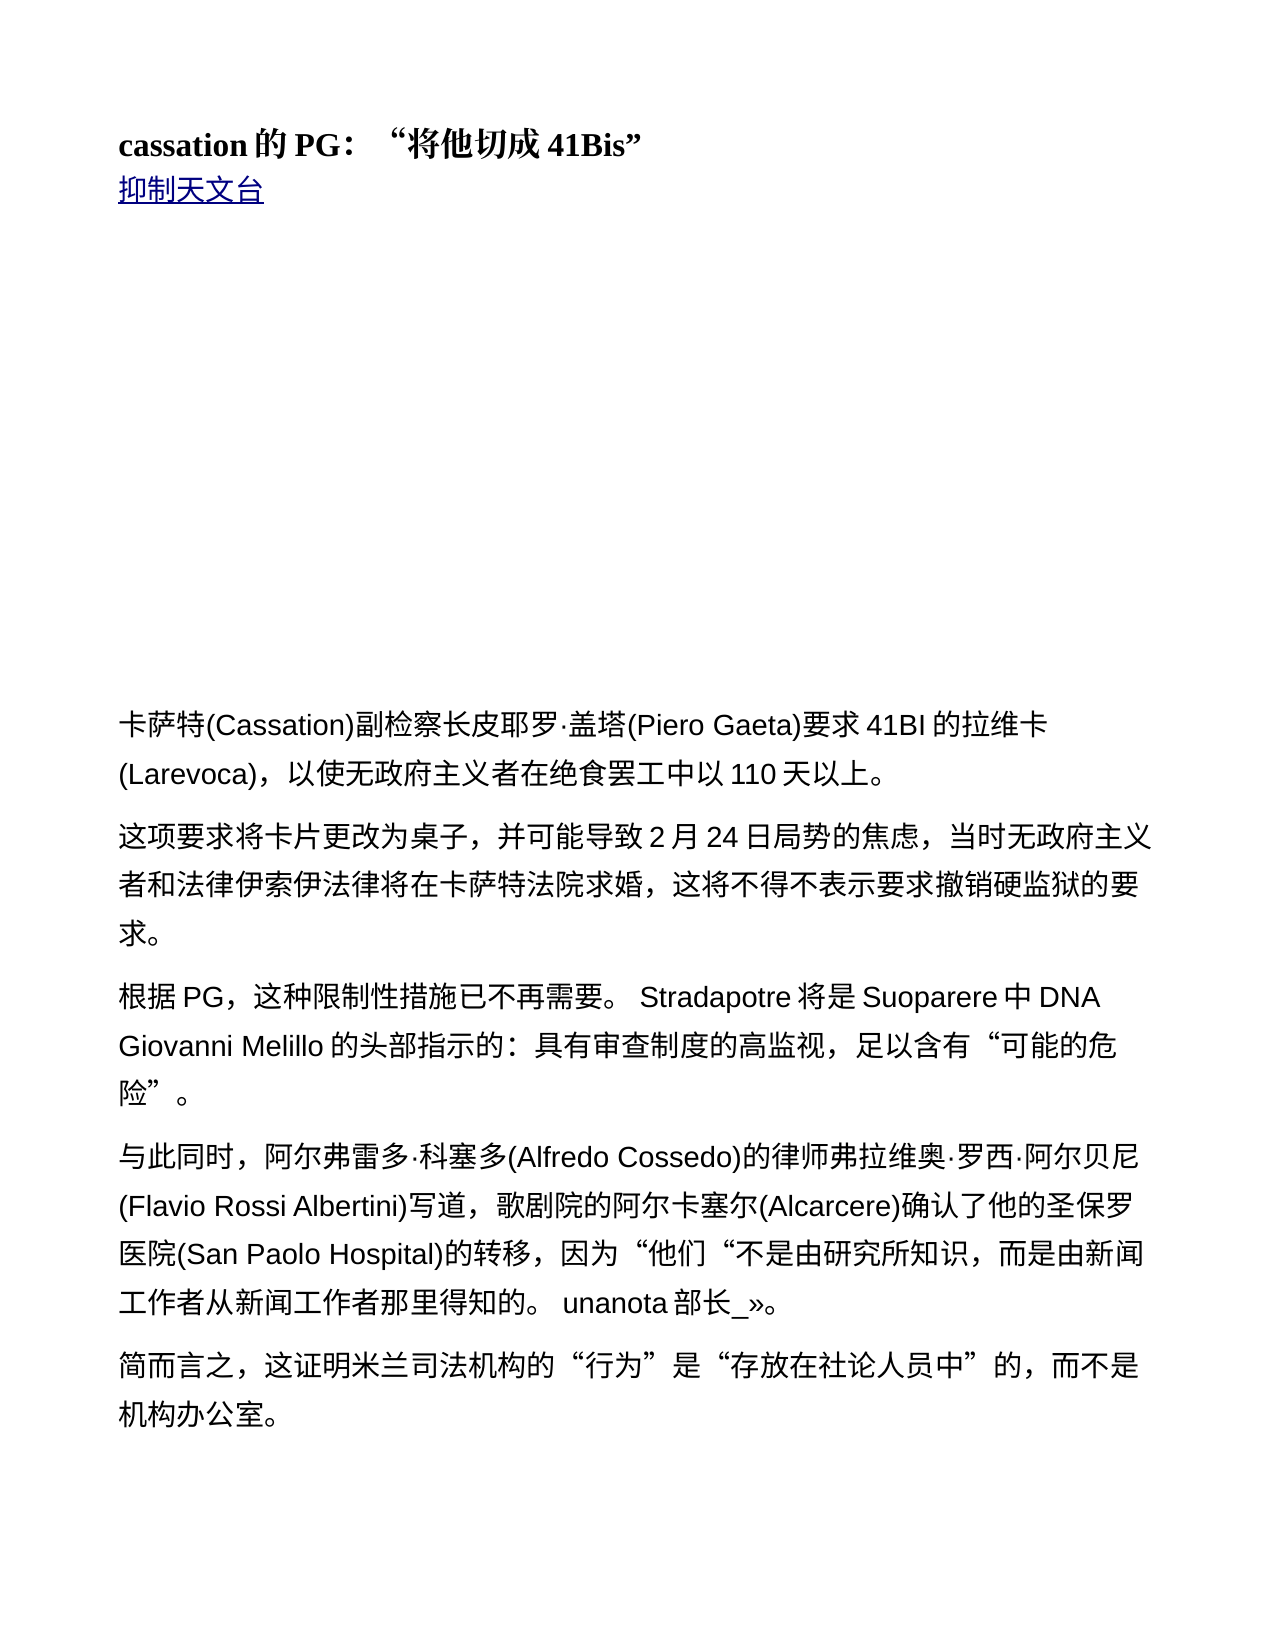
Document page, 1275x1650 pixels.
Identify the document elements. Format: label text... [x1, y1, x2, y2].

text 抑制天文台 [118, 166, 1157, 208]
text 卡萨特(Cassation)副检察长皮耶罗·盖塔(Piero Gaeta)要求41BI的拉维卡(Larevoca)，以使无政府主义者在绝食罢工中以110天以上。 [118, 229, 1157, 792]
text 简而言之，这证明米兰司法机构的“行为”是“存放在社论人员中”的，而不是机构办公室。 [118, 1342, 1157, 1433]
text 根据PG，这种限制性措施已不再需要。 Stradapotre将是Suoparere中DNA Giovanni Melillo的头部指示的：具有审查制度的高监视，足以含有“可能的危险”。 [118, 973, 1157, 1113]
subtitle cassation的PG：“将他切成41Bis” [118, 118, 1157, 166]
text 这项要求将卡片更改为桌子，并可能导致2月24日局势的焦虑，当时无政府主义者和法律伊索伊法律将在卡萨特法院求婚，这将不得不表示要求撤销硬监狱的要求。 [118, 813, 1157, 953]
text 与此同时，阿尔弗雷多·科塞多(Alfredo Cossedo)的律师弗拉维奥·罗西·阿尔贝尼(Flavio Rossi Albertini)写道，歌剧院的阿尔卡塞尔(Alcarcere)确认了他的圣保罗医院(San Paolo Hospital)的转移，因为“他们“不是由研究所知识，而是由新闻工作者从新闻工作者那里得知的。 unanota部长_»。 [118, 1134, 1157, 1322]
